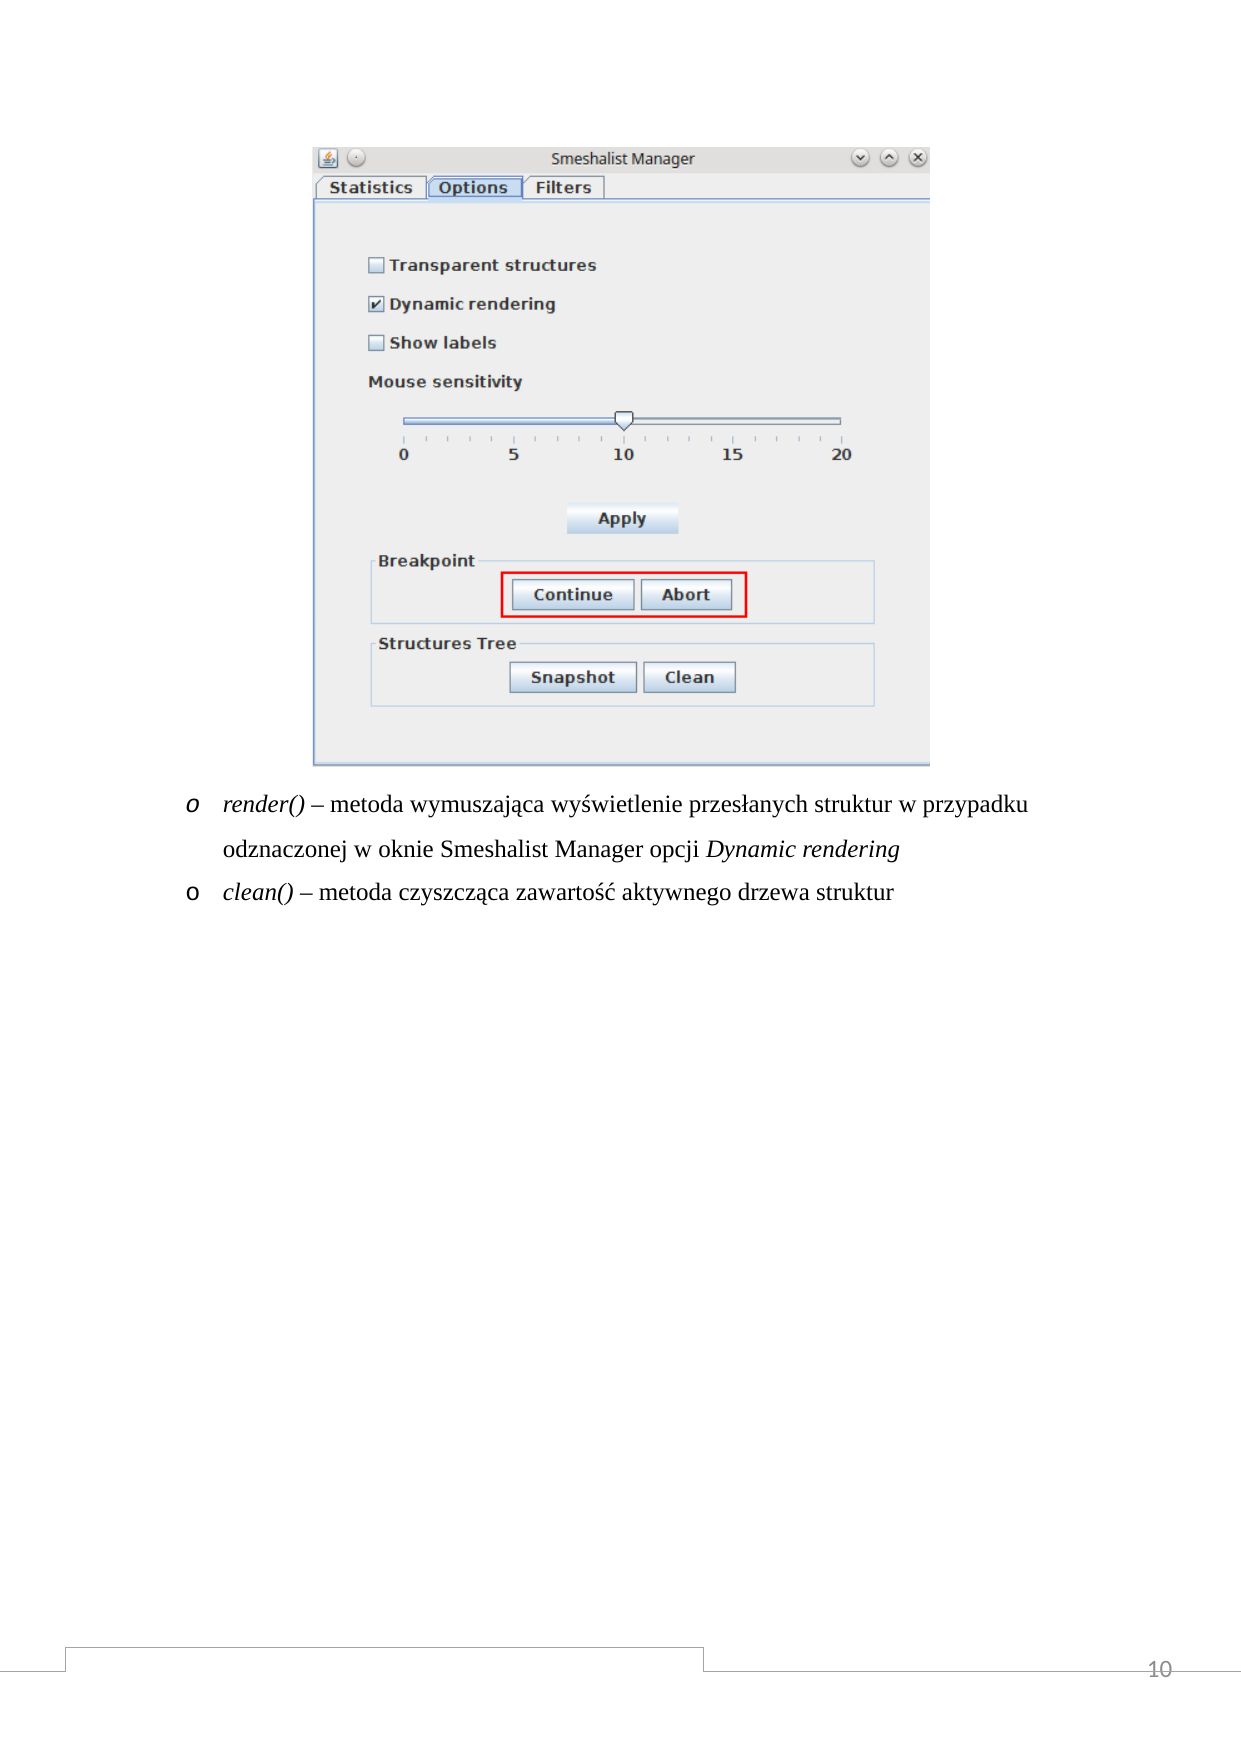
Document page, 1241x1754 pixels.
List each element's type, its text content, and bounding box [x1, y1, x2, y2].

list render() – metoda wymuszająca wyświetlenie przesłanych struktur w przypadku odznaczonej w oknie Smeshalist Manager opcji Dynamic rendering [185, 789, 1093, 863]
picture [312, 147, 930, 767]
list clean() – metoda czyszcząca zawartość aktywnego drzewa struktur [185, 877, 1093, 908]
